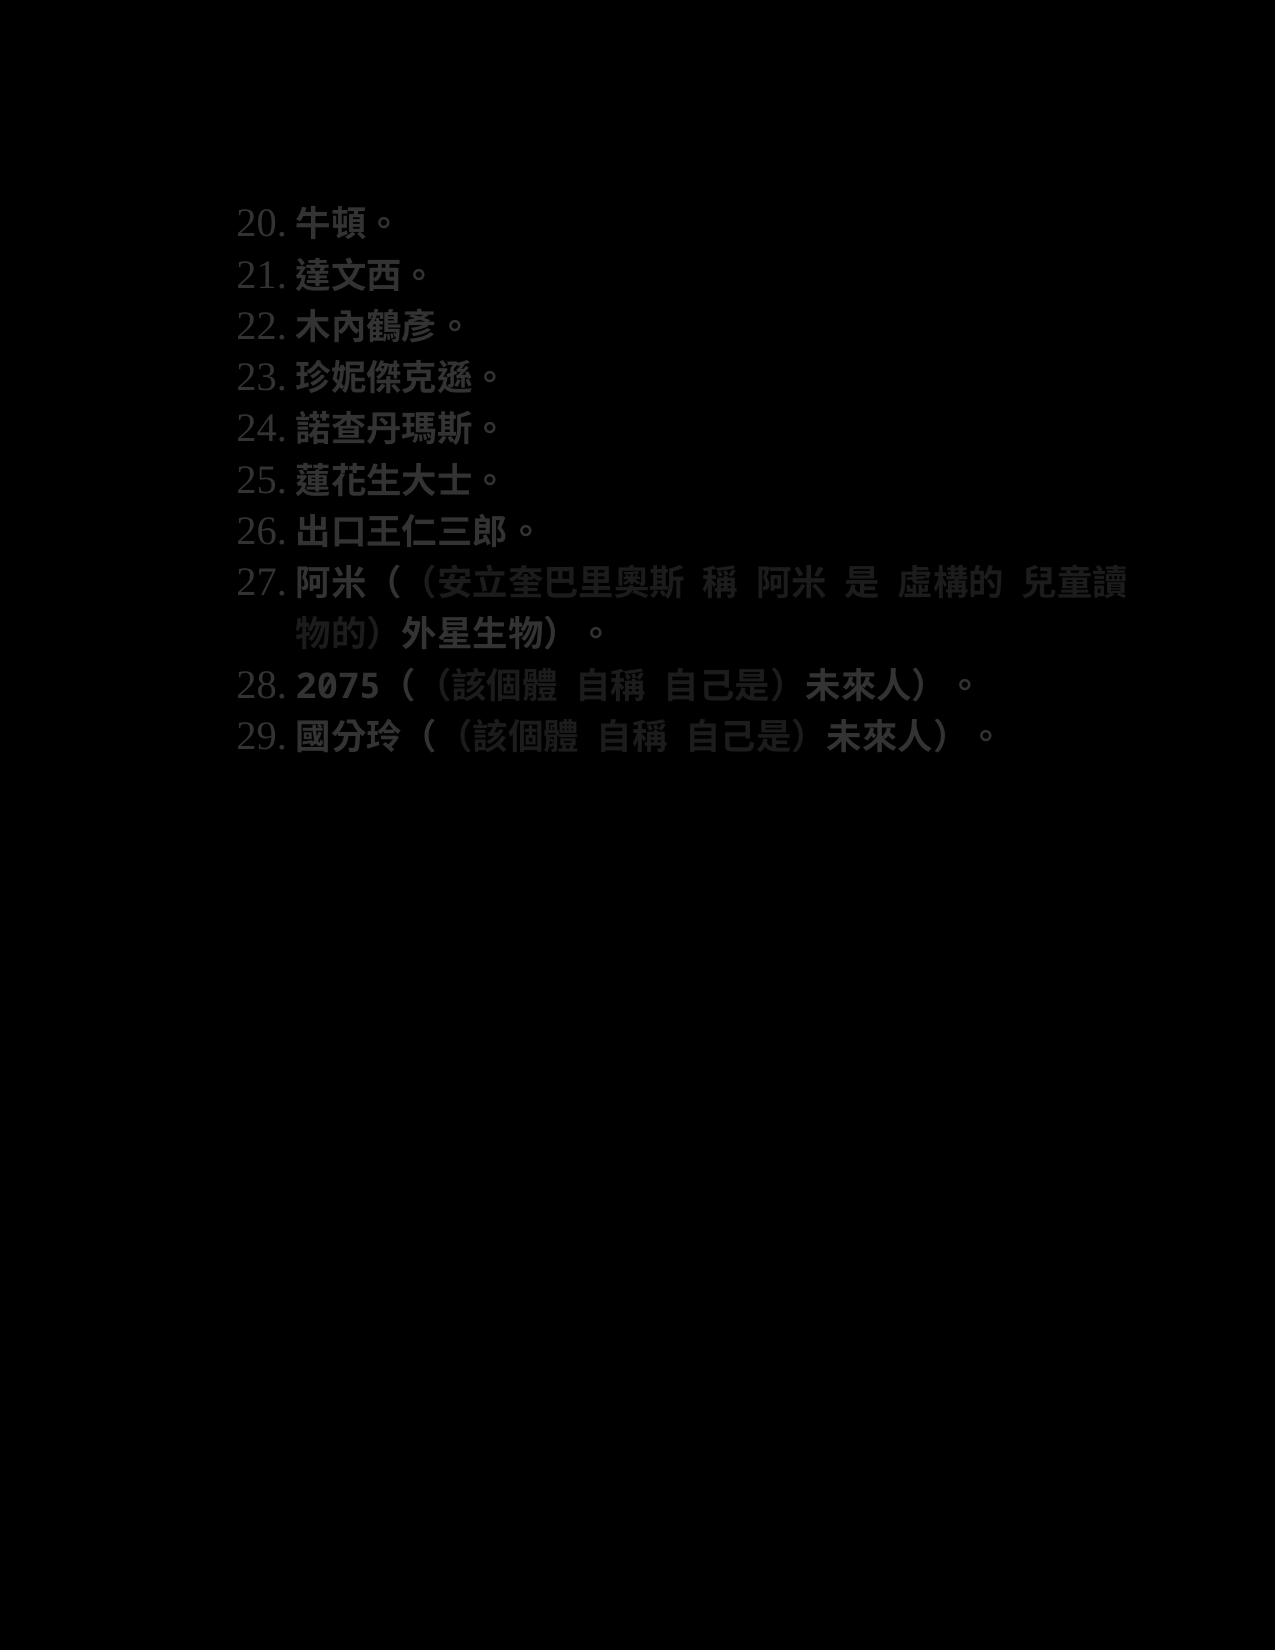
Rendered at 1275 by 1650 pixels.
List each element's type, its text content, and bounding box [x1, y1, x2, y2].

list 達文西。 [236, 247, 1157, 298]
list 諾查丹瑪斯。 [236, 401, 1157, 452]
list 牛頓。 [236, 196, 1157, 247]
list 國分玲（（該個體 自稱 自己是）未來人）。 [236, 708, 1157, 760]
list 蓮花生大士。 [236, 452, 1157, 503]
list 阿米（（安立奎巴里奧斯 稱 阿米 是 虛構的 兒童讀物的）外星生物）。 [236, 554, 1157, 657]
list 木內鶴彥。 [236, 298, 1157, 349]
list 珍妮傑克遜。 [236, 349, 1157, 401]
list 2075（（該個體 自稱 自己是）未來人）。 [236, 657, 1157, 708]
list 出口王仁三郎。 [236, 503, 1157, 554]
